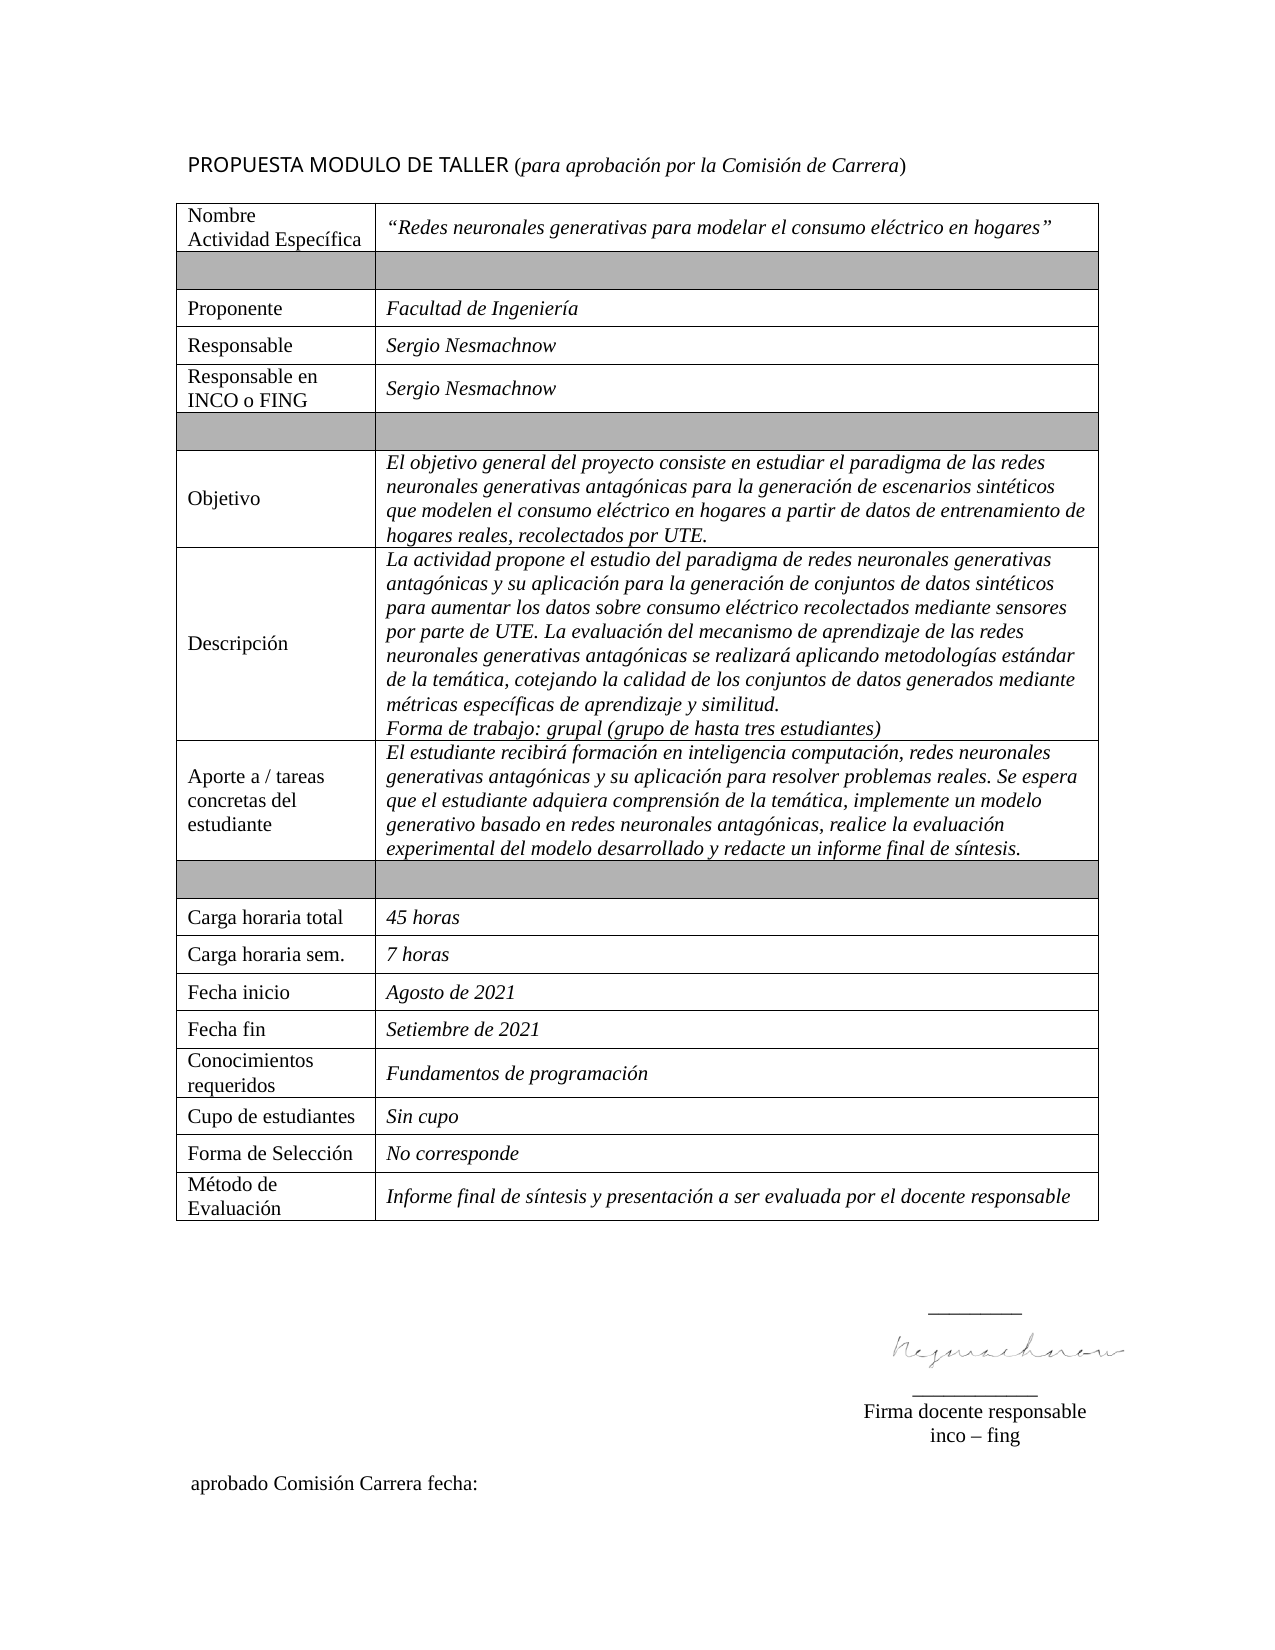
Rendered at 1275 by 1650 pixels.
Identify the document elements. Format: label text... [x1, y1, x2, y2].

table_cell 45 horas [376, 899, 1098, 935]
text Firma docente responsable inco – fing [862, 1399, 1087, 1447]
table_cell Proponente [177, 290, 375, 326]
table_cell Sin cupo [376, 1098, 1098, 1134]
text aprobado Comisión Carrera fecha: [191, 1471, 1087, 1495]
text PROPUESTA MODULO DE TALLER (para aprobación por la Comisión de Carrera) [187, 150, 1087, 178]
table_cell [376, 252, 1098, 289]
table_cell Objetivo [177, 451, 375, 547]
table_cell [177, 252, 375, 289]
table_cell [177, 413, 375, 450]
table_cell Carga horaria sem. [177, 936, 375, 973]
table_cell Aporte a / tareas concretas del estudiante [177, 741, 375, 860]
table_cell El estudiante recibirá formación en inteligencia computación, redes neuronales generativas antagónicas y su aplicación para resolver problemas reales. Se espera que el estudiante adquiera comprensión de la temática, implemente un modelo generativo basado en redes neuronales antagónicas, realice la evaluación experimental del modelo desarrollado y redacte un informe final de síntesis. [376, 741, 1098, 860]
table_cell Fecha inicio [177, 974, 375, 1010]
table_cell Descripción [177, 548, 375, 739]
table_cell [376, 861, 1098, 898]
table_cell Agosto de 2021 [376, 974, 1098, 1010]
table_cell No corresponde [376, 1135, 1098, 1172]
table_cell Sergio Nesmachnow [376, 365, 1098, 412]
table_cell Fundamentos de programación [376, 1049, 1098, 1097]
table_cell Responsable [177, 327, 375, 364]
table_cell Fecha fin [177, 1011, 375, 1048]
table_cell Responsable en INCO o FING [177, 365, 375, 412]
table_cell Sergio Nesmachnow [376, 327, 1098, 364]
table_cell Cupo de estudiantes [177, 1098, 375, 1134]
table_cell Método de Evaluación [177, 1173, 375, 1220]
table_cell Carga horaria total [177, 899, 375, 935]
table_header Nombre Actividad Específica [177, 204, 375, 251]
text _____________________ [862, 1293, 1087, 1399]
table_header “Redes neuronales generativas para modelar el consumo eléctrico en hogares” [376, 204, 1098, 251]
table_cell La actividad propone el estudio del paradigma de redes neuronales generativas antagónicas y su aplicación para la generación de conjuntos de datos sintéticos para aumentar los datos sobre consumo eléctrico recolectados mediante sensores por parte de UTE. La evaluación del mecanismo de aprendizaje de las redes neuronales generativas antagónicas se realizará aplicando metodologías estándar de la temática, cotejando la calidad de los conjuntos de datos generados mediante métricas específicas de aprendizaje y similitud. Forma de trabajo: grupal (grupo de hasta tres estudiantes) [376, 548, 1098, 739]
table_cell Conocimientos requeridos [177, 1049, 375, 1097]
table_cell [177, 861, 375, 898]
table_cell Informe final de síntesis y presentación a ser evaluada por el docente responsable [376, 1173, 1098, 1220]
table_cell 7 horas [376, 936, 1098, 973]
table_cell Facultad de Ingeniería [376, 290, 1098, 326]
table_cell Forma de Selección [177, 1135, 375, 1172]
table_cell Setiembre de 2021 [376, 1011, 1098, 1048]
table_cell [376, 413, 1098, 450]
table_cell El objetivo general del proyecto consiste en estudiar el paradigma de las redes neuronales generativas antagónicas para la generación de escenarios sintéticos que modelen el consumo eléctrico en hogares a partir de datos de entrenamiento de hogares reales, recolectados por UTE. [376, 451, 1098, 547]
